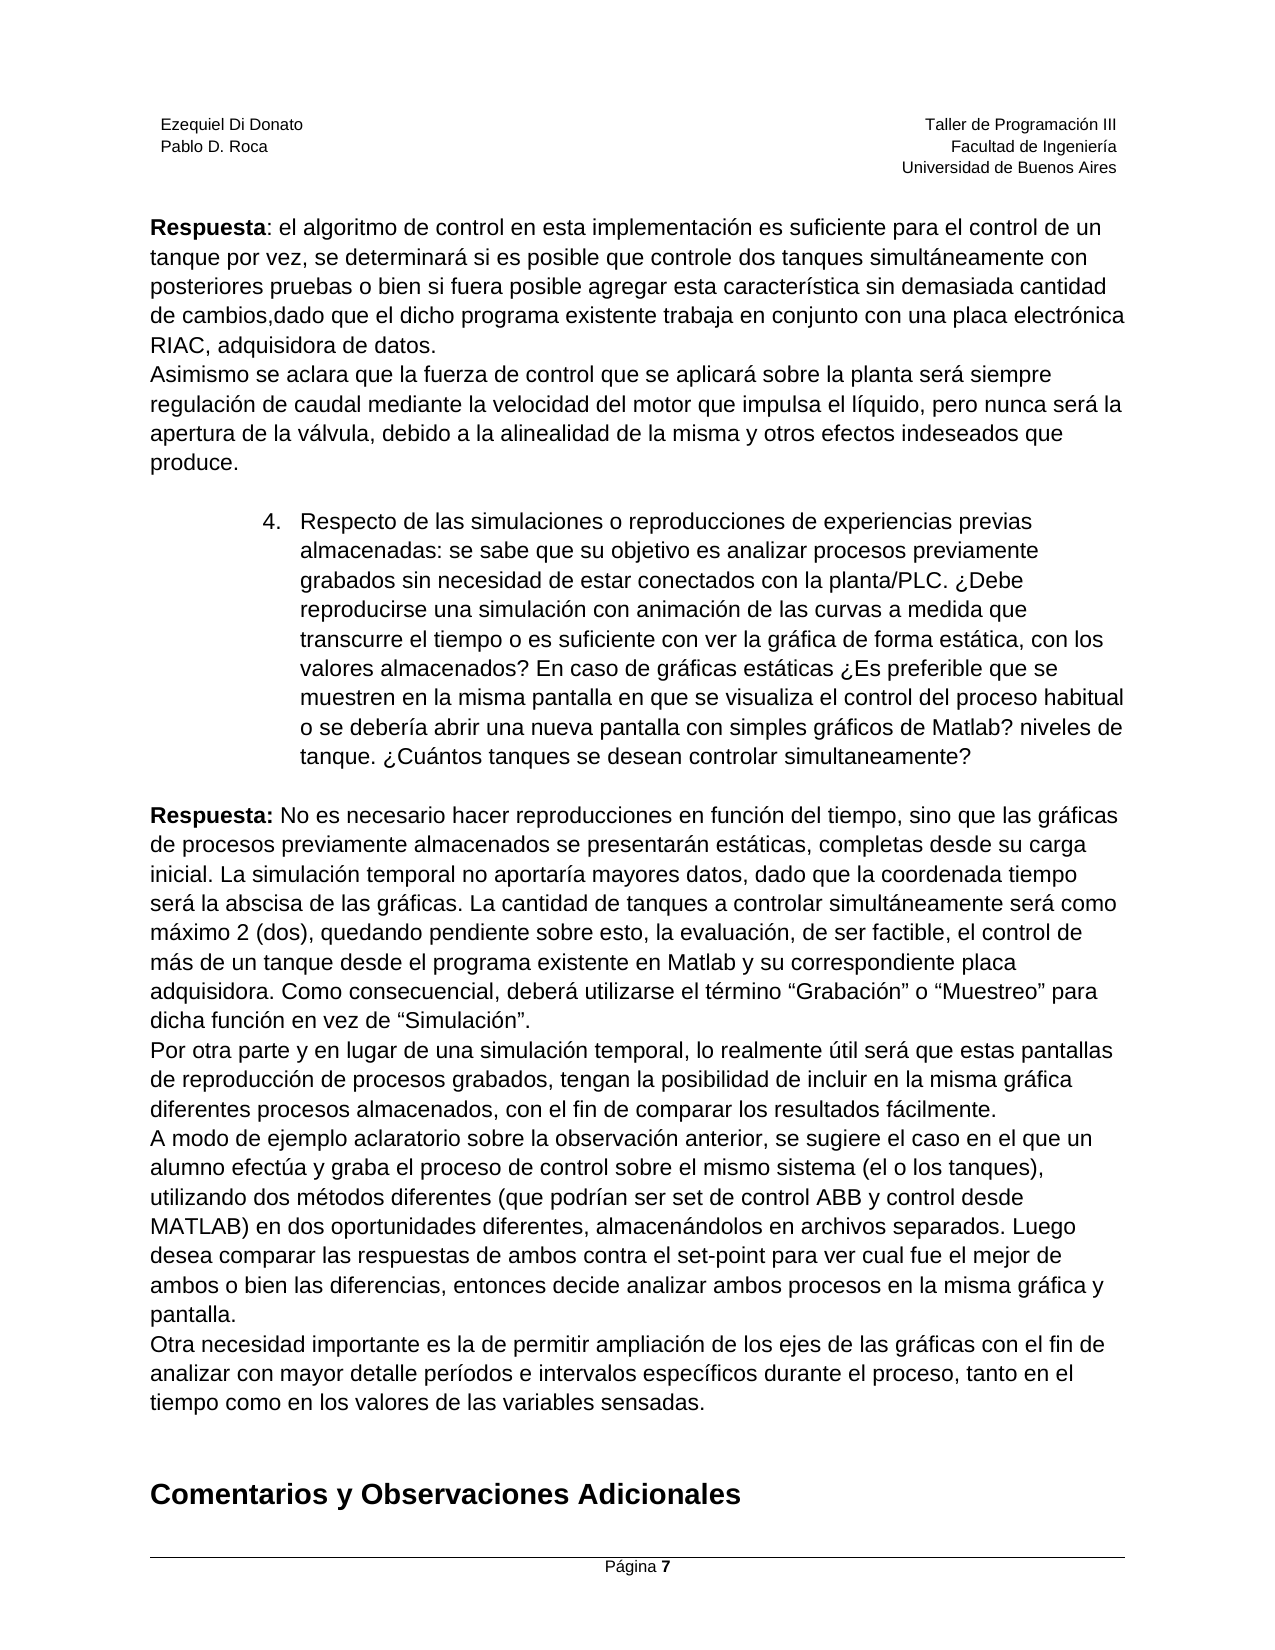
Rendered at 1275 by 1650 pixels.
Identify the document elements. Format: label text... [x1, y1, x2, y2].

text Respuesta: No es necesario hacer reproducciones en función del tiempo, sino que las gráficas de procesos previamente almacenados se presentarán estáticas, completas desde su carga inicial. La simulación temporal no aportaría mayores datos, dado que la coordenada tiempo será la abscisa de las gráficas. La cantidad de tanques a controlar simultáneamente será como máximo 2 (dos), quedando pendiente sobre esto, la evaluación, de ser factible, el control de más de un tanque desde el programa existente en Matlab y su correspondiente placa adquisidora. Como consecuencial, deberá utilizarse el término “Grabación” o “Muestreo” para dicha función en vez de “Simulación”. [150, 803, 1125, 1034]
text Asimismo se aclara que la fuerza de control que se aplicará sobre la planta será siempre regulación de caudal mediante la velocidad del motor que impulsa el líquido, pero nunca será la apertura de la válvula, debido a la alinealidad de la misma y otros efectos indeseados que produce. [150, 362, 1125, 476]
text Por otra parte y en lugar de una simulación temporal, lo realmente útil será que estas pantallas de reproducción de procesos grabados, tengan la posibilidad de incluir en la misma gráfica diferentes procesos almacenados, con el fin de comparar los resultados fácilmente. [150, 1038, 1125, 1122]
text A modo de ejemplo aclaratorio sobre la observación anterior, se sugiere el caso en el que un alumno efectúa y graba el proceso de control sobre el mismo sistema (el o los tanques), utilizando dos métodos diferentes (que podrían ser set de control ABB y control desde MATLAB) en dos oportunidades diferentes, almacenándolos en archivos separados. Luego desea comparar las respuestas de ambos contra el set-point para ver cual fue el mejor de ambos o bien las diferencias, entonces decide analizar ambos procesos en la misma gráfica y pantalla. [150, 1126, 1125, 1328]
list Respecto de las simulaciones o reproducciones de experiencias previas almacenadas: se sabe que su objetivo es analizar procesos previamente grabados sin necesidad de estar conectados con la planta/PLC. ¿Debe reproducirse una simulación con animación de las curvas a medida que transcurre el tiempo o es suficiente con ver la gráfica de forma estática, con los valores almacenados? En caso de gráficas estáticas ¿Es preferible que se muestren en la misma pantalla en que se visualiza el control del proceso habitual o se debería abrir una nueva pantalla con simples gráficos de Matlab? niveles de tanque. ¿Cuántos tanques se desean controlar simultaneamente? [262, 509, 1125, 769]
text Respuesta: el algoritmo de control en esta implementación es suficiente para el control de un tanque por vez, se determinará si es posible que controle dos tanques simultáneamente con posteriores pruebas o bien si fuera posible agregar esta característica sin demasiada cantidad de cambios,dado que el dicho programa existente trabaja en conjunto con una placa electrónica RIAC, adquisidora de datos. [150, 215, 1125, 358]
subtitle Comentarios y Observaciones Adicionales [150, 1478, 1125, 1511]
text Otra necesidad importante es la de permitir ampliación de los ejes de las gráficas con el fin de analizar con mayor detalle períodos e intervalos específicos durante el proceso, tanto en el tiempo como en los valores de las variables sensadas. [150, 1331, 1125, 1416]
